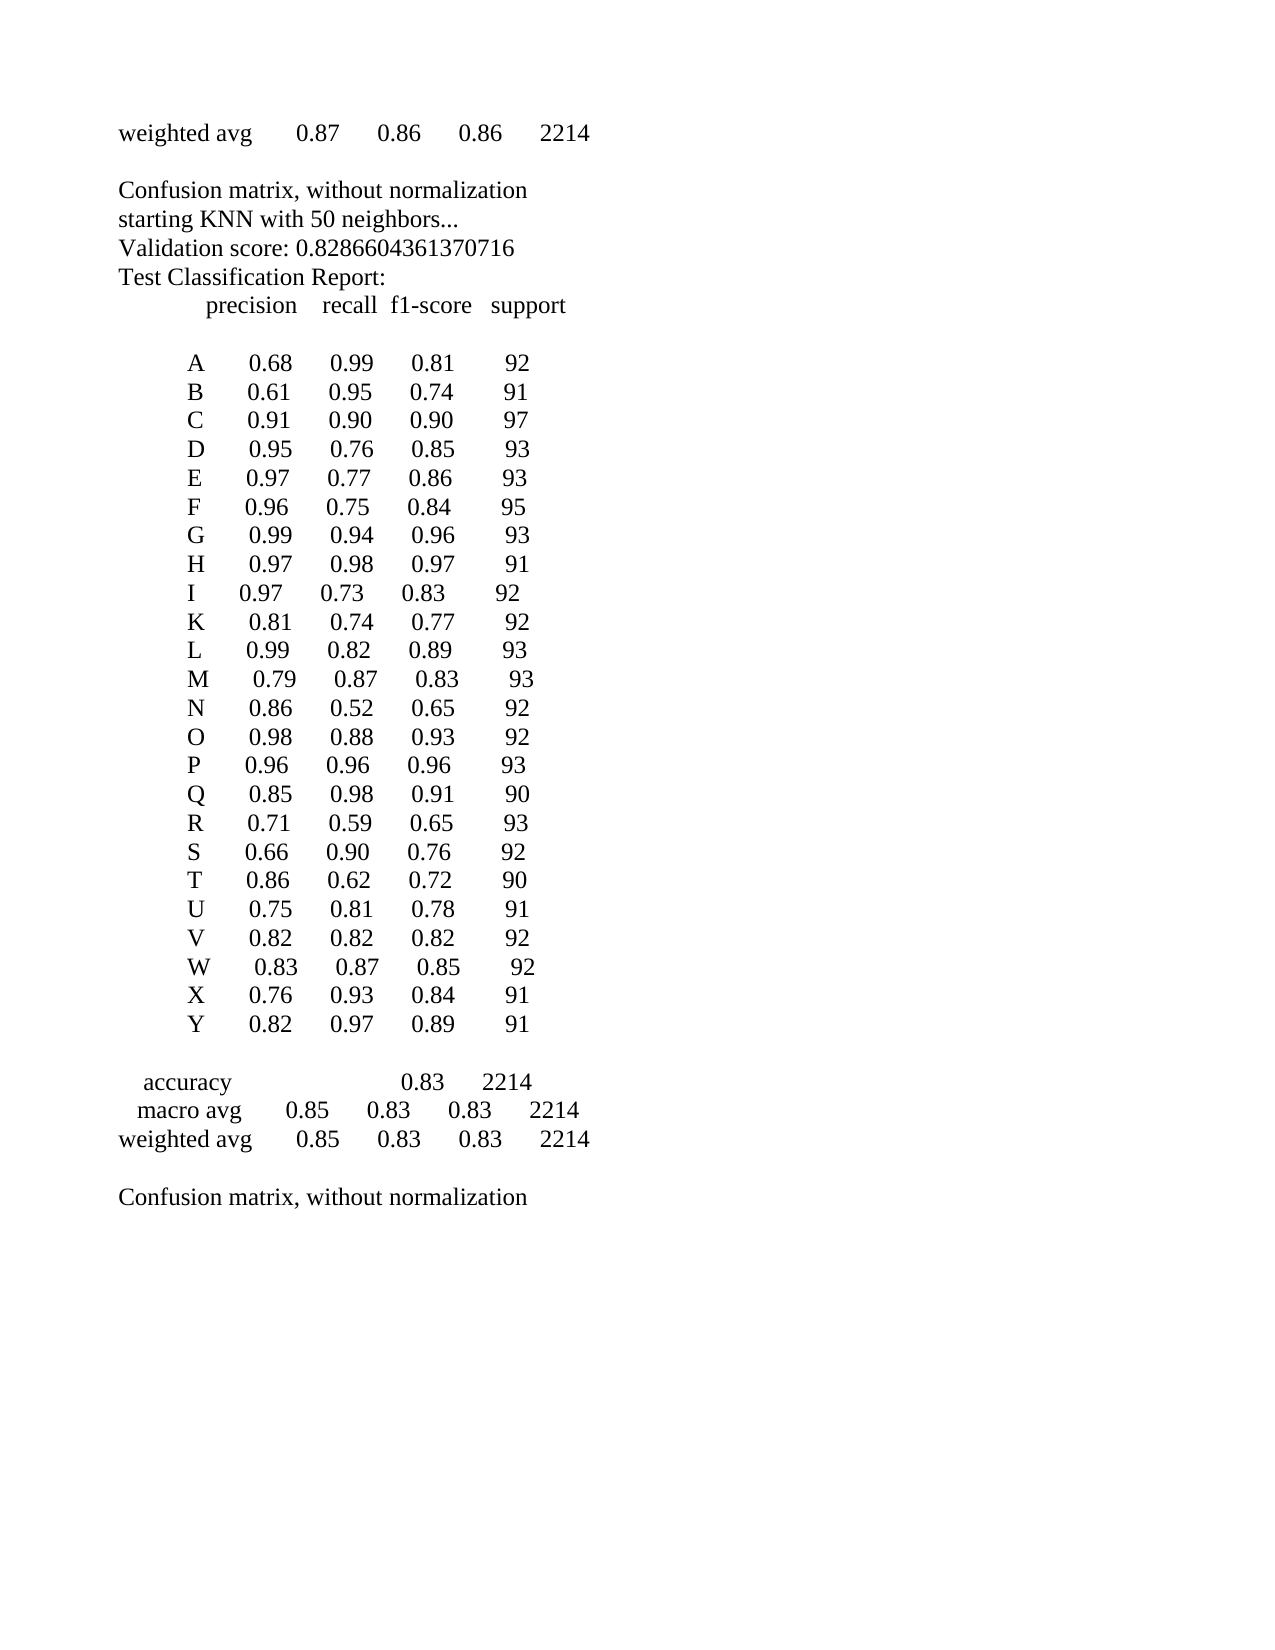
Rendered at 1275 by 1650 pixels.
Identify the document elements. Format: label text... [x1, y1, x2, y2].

text C 0.91 0.90 0.90 97 [118, 406, 1157, 434]
text I 0.97 0.73 0.83 92 [118, 578, 1157, 607]
text L 0.99 0.82 0.89 93 [118, 636, 1157, 664]
text Confusion matrix, without normalization [118, 1182, 1157, 1211]
text G 0.99 0.94 0.96 93 [118, 521, 1157, 549]
text weighted avg 0.85 0.83 0.83 2214 [118, 1124, 1157, 1153]
text M 0.79 0.87 0.83 93 [118, 664, 1157, 693]
text T 0.86 0.62 0.72 90 [118, 866, 1157, 894]
text A 0.68 0.99 0.81 92 [118, 348, 1157, 377]
text U 0.75 0.81 0.78 91 [118, 894, 1157, 923]
text starting KNN with 50 neighbors... [118, 204, 1157, 233]
text Confusion matrix, without normalization [118, 176, 1157, 204]
text W 0.83 0.87 0.85 92 [118, 952, 1157, 981]
text H 0.97 0.98 0.97 91 [118, 549, 1157, 578]
text S 0.66 0.90 0.76 92 [118, 837, 1157, 866]
text K 0.81 0.74 0.77 92 [118, 607, 1157, 636]
text Q 0.85 0.98 0.91 90 [118, 779, 1157, 808]
text E 0.97 0.77 0.86 93 [118, 463, 1157, 492]
text Test Classification Report: [118, 262, 1157, 291]
text F 0.96 0.75 0.84 95 [118, 492, 1157, 521]
text X 0.76 0.93 0.84 91 [118, 981, 1157, 1009]
text D 0.95 0.76 0.85 93 [118, 434, 1157, 463]
text precision recall f1-score support [118, 291, 1157, 319]
text Validation score: 0.8286604361370716 [118, 233, 1157, 262]
text weighted avg 0.87 0.86 0.86 2214 [118, 118, 1157, 147]
text V 0.82 0.82 0.82 92 [118, 923, 1157, 952]
text R 0.71 0.59 0.65 93 [118, 808, 1157, 837]
text B 0.61 0.95 0.74 91 [118, 377, 1157, 406]
text Y 0.82 0.97 0.89 91 [118, 1009, 1157, 1038]
text N 0.86 0.52 0.65 92 [118, 693, 1157, 722]
text macro avg 0.85 0.83 0.83 2214 [118, 1096, 1157, 1124]
text accuracy 0.83 2214 [118, 1067, 1157, 1096]
text P 0.96 0.96 0.96 93 [118, 751, 1157, 779]
text O 0.98 0.88 0.93 92 [118, 722, 1157, 751]
